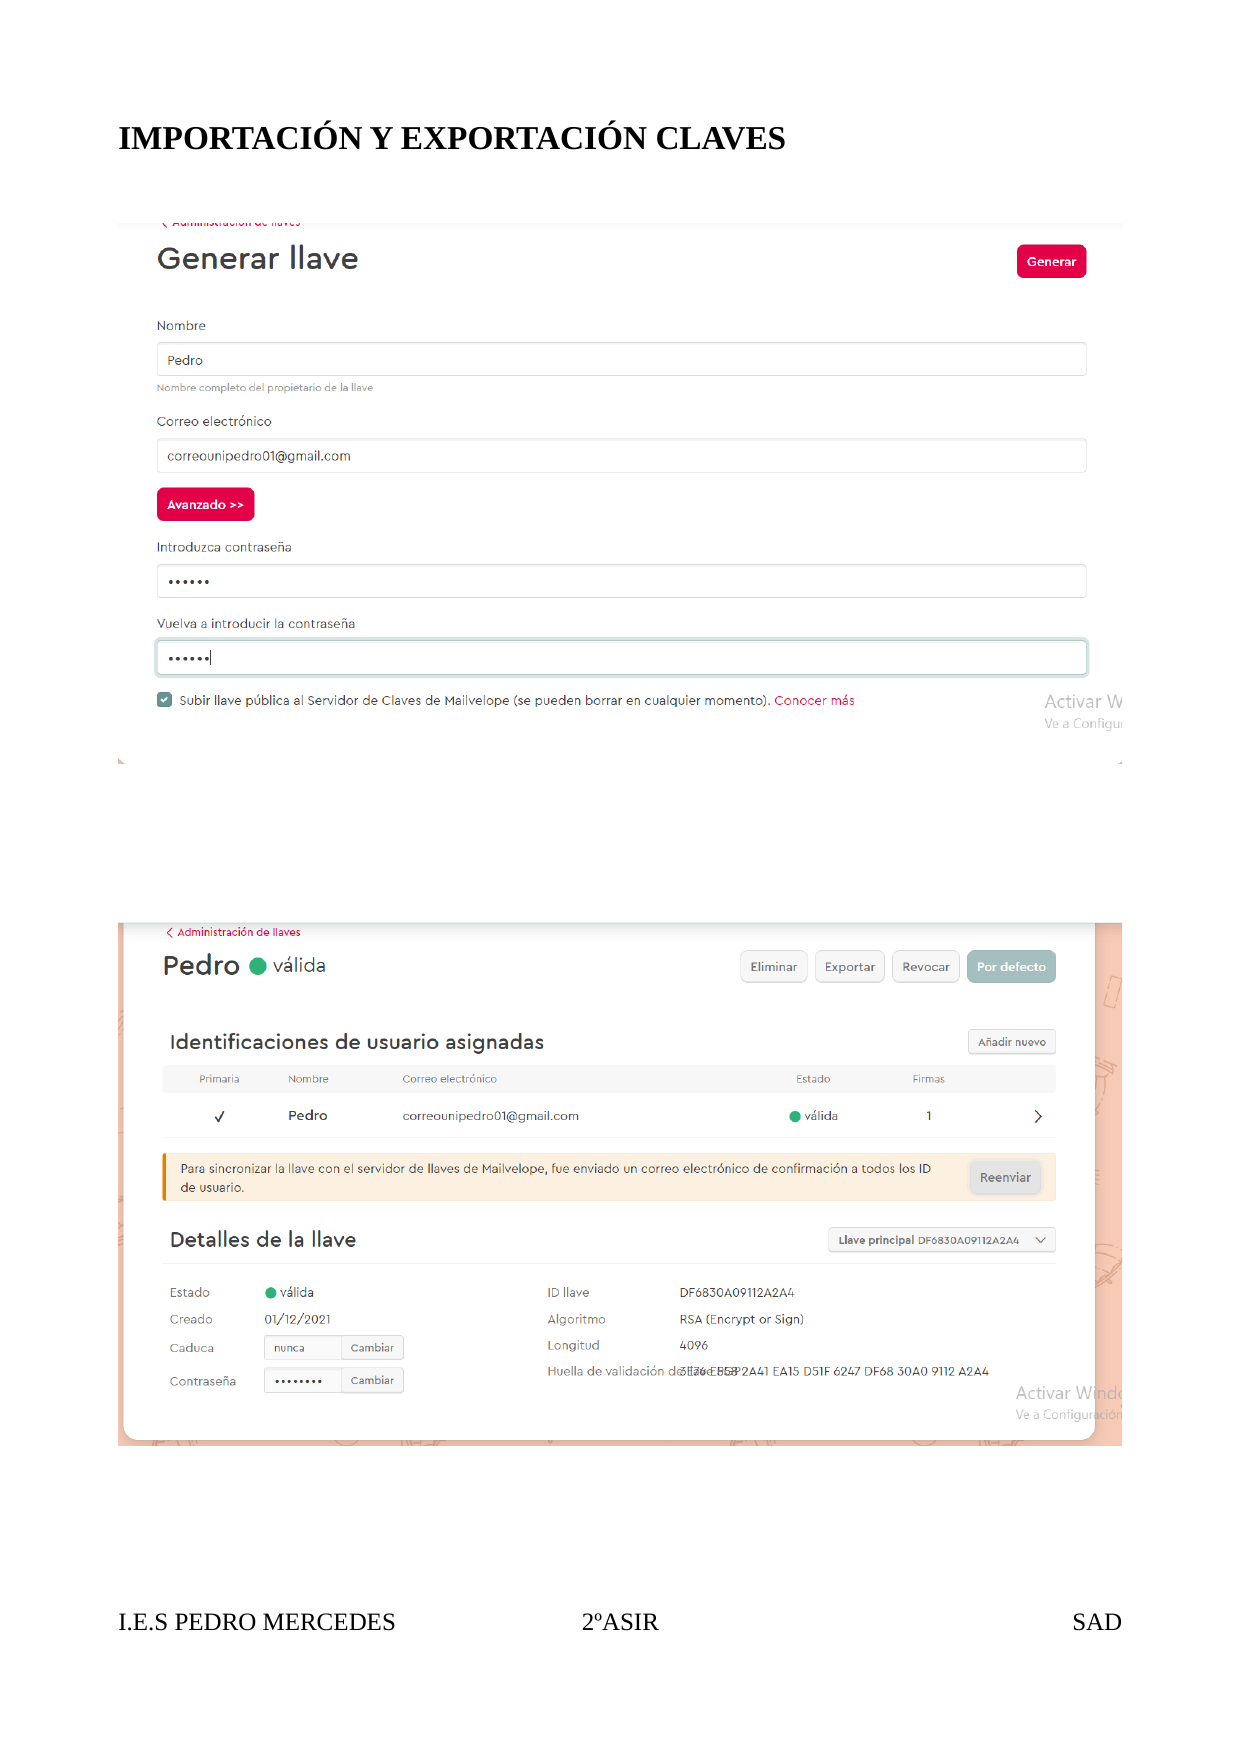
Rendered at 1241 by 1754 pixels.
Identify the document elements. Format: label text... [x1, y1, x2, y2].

picture [118, 223, 1123, 764]
text IMPORTACIÓN Y EXPORTACIÓN CLAVES [118, 118, 1122, 156]
picture [118, 922, 1123, 1446]
